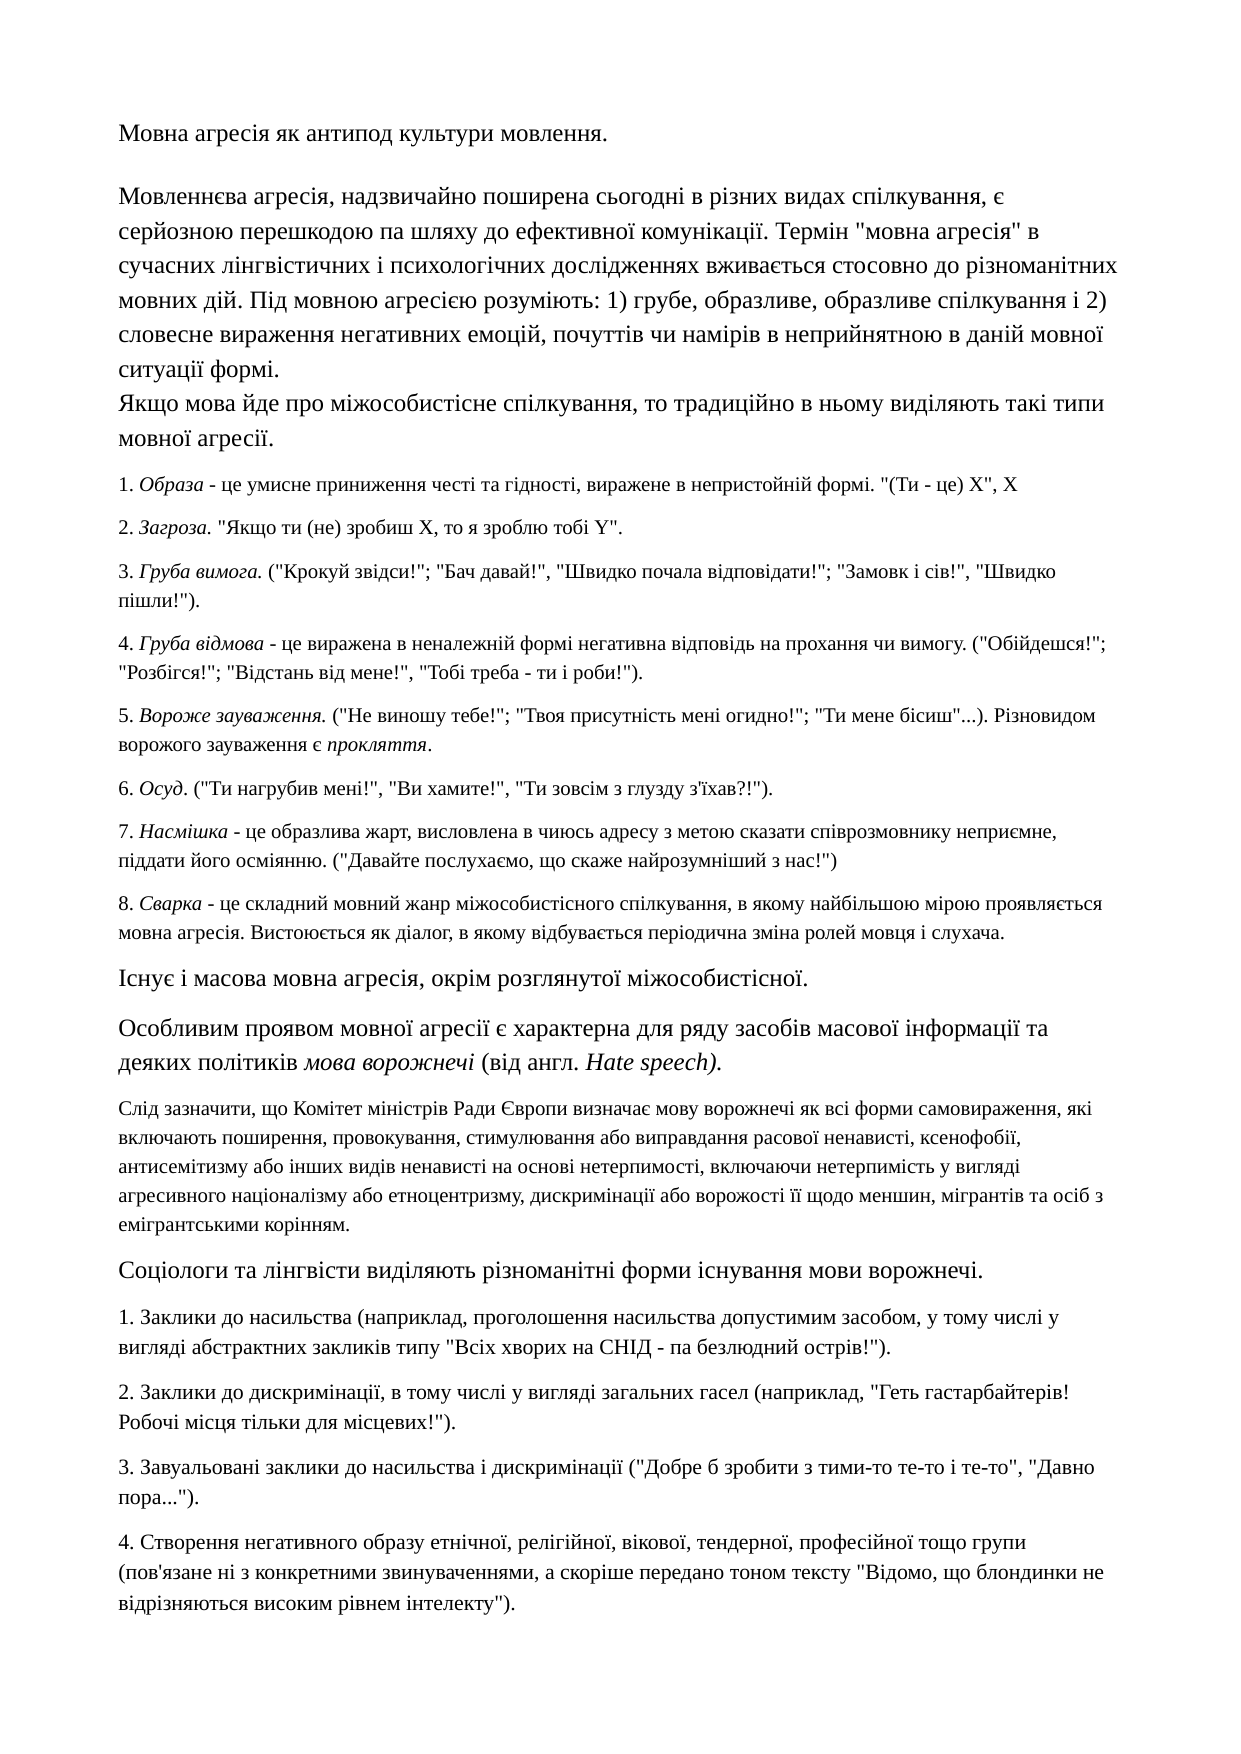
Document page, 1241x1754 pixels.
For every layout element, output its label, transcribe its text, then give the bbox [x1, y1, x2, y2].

text Мовленнєва агресія, надзвичайно поширена сьогодні в різних видах спілкування, є серйозною перешкодою па шляху до ефективної комунікації. Термін "мовна агресія" в сучасних лінгвістичних і психологічних дослідженнях вживається стосовно до різноманітних мовних дій. Під мовною агресією розуміють: 1) грубе, образливе, образливе спілкування і 2) словесне вираження негативних емоцій, почуттів чи намірів в неприйнятною в даній мовної ситуації формі. [118, 181, 1122, 382]
text 2. Заклики до дискримінації, в тому числі у вигляді загальних гасел (наприклад, "Геть гастарбайтерів! Робочі місця тільки для місцевих!"). [118, 1379, 1122, 1434]
text 7. Насмішка - це образлива жарт, висловлена в чиюсь адресу з метою сказати співрозмовнику неприємне, піддати його осміянню. ("Давайте послухаємо, що скаже найрозумніший з нас!") [118, 819, 1122, 872]
text Особливим проявом мовної агресії є характерна для ряду засобів масової інформації та деяких політиків мова ворожнечі (від англ. Hate speech). [118, 1013, 1122, 1076]
text 4. Створення негативного образу етнічної, релігійної, вікової, тендерної, професійної тощо групи (пов'язане ні з конкретними звинуваченнями, а скоріше передано тоном тексту "Відомо, що блондинки не відрізняються високим рівнем інтелекту"). [118, 1529, 1122, 1615]
text Слід зазначити, що Комітет міністрів Ради Європи визначає мову ворожнечі як всі форми самовираження, які включають поширення, провокування, стимулювання або виправдання расової ненависті, ксенофобії, антисемітизму або інших видів ненависті на основі нетерпимості, включаючи нетерпимість у вигляді агресивного націоналізму або етноцентризму, дискримінації або ворожості її щодо меншин, мігрантів та осіб з емігрантськими корінням. [118, 1096, 1122, 1236]
text 1. Заклики до насильства (наприклад, проголошення насильства допустимим засобом, у тому числі у вигляді абстрактних закликів типу "Всіх хворих на СНІД - па безлюдний острів!"). [118, 1304, 1122, 1359]
text 1. Образа - це умисне приниження честі та гідності, виражене в непристойній формі. "(Ти - це) X", X [118, 472, 1122, 496]
text Існує і масова мовна агресія, окрім розглянутої міжособистісної. [118, 963, 1122, 992]
text 8. Сварка - це складний мовний жанр міжособистісного спілкування, в якому найбільшою мірою проявляється мовна агресія. Вистоюється як діалог, в якому відбувається періодична зміна ролей мовця і слухача. [118, 891, 1122, 944]
text 3. Завуальовані заклики до насильства і дискримінації ("Добре б зробити з тими-то те-то і те-то", "Давно пора..."). [118, 1454, 1122, 1509]
text 3. Груба вимога. ("Крокуй звідси!"; "Бач давай!", "Швидко почала відповідати!"; "Замовк і сів!", "Швидко пішли!"). [118, 559, 1122, 612]
text Соціологи та лінгвісти виділяють різноманітні форми існування мови ворожнечі. [118, 1255, 1122, 1284]
text 4. Груба відмова - це виражена в неналежній формі негативна відповідь на прохання чи вимогу. ("Обійдешся!"; "Розбігся!"; "Відстань від мене!", "Тобі треба - ти і роби!"). [118, 631, 1122, 684]
text 6. Осуд. ("Ти нагрубив мені!", "Ви хамите!", "Ти зовсім з глузду з'їхав?!"). [118, 776, 1122, 799]
text Якщо мова йде про міжособистісне спілкування, то традиційно в ньому виділяють такі типи мовної агресії. [118, 388, 1122, 451]
text 2. Загроза. "Якщо ти (не) зробиш X, то я зроблю тобі Y". [118, 515, 1122, 539]
text Мовна агресія як антипод культури мовлення. [118, 118, 1122, 147]
text 5. Вороже зауваження. ("Не виношу тебе!"; "Твоя присутність мені огидно!"; "Ти мене бісиш"...). Різновидом ворожого зауваження є прокляття. [118, 703, 1122, 756]
